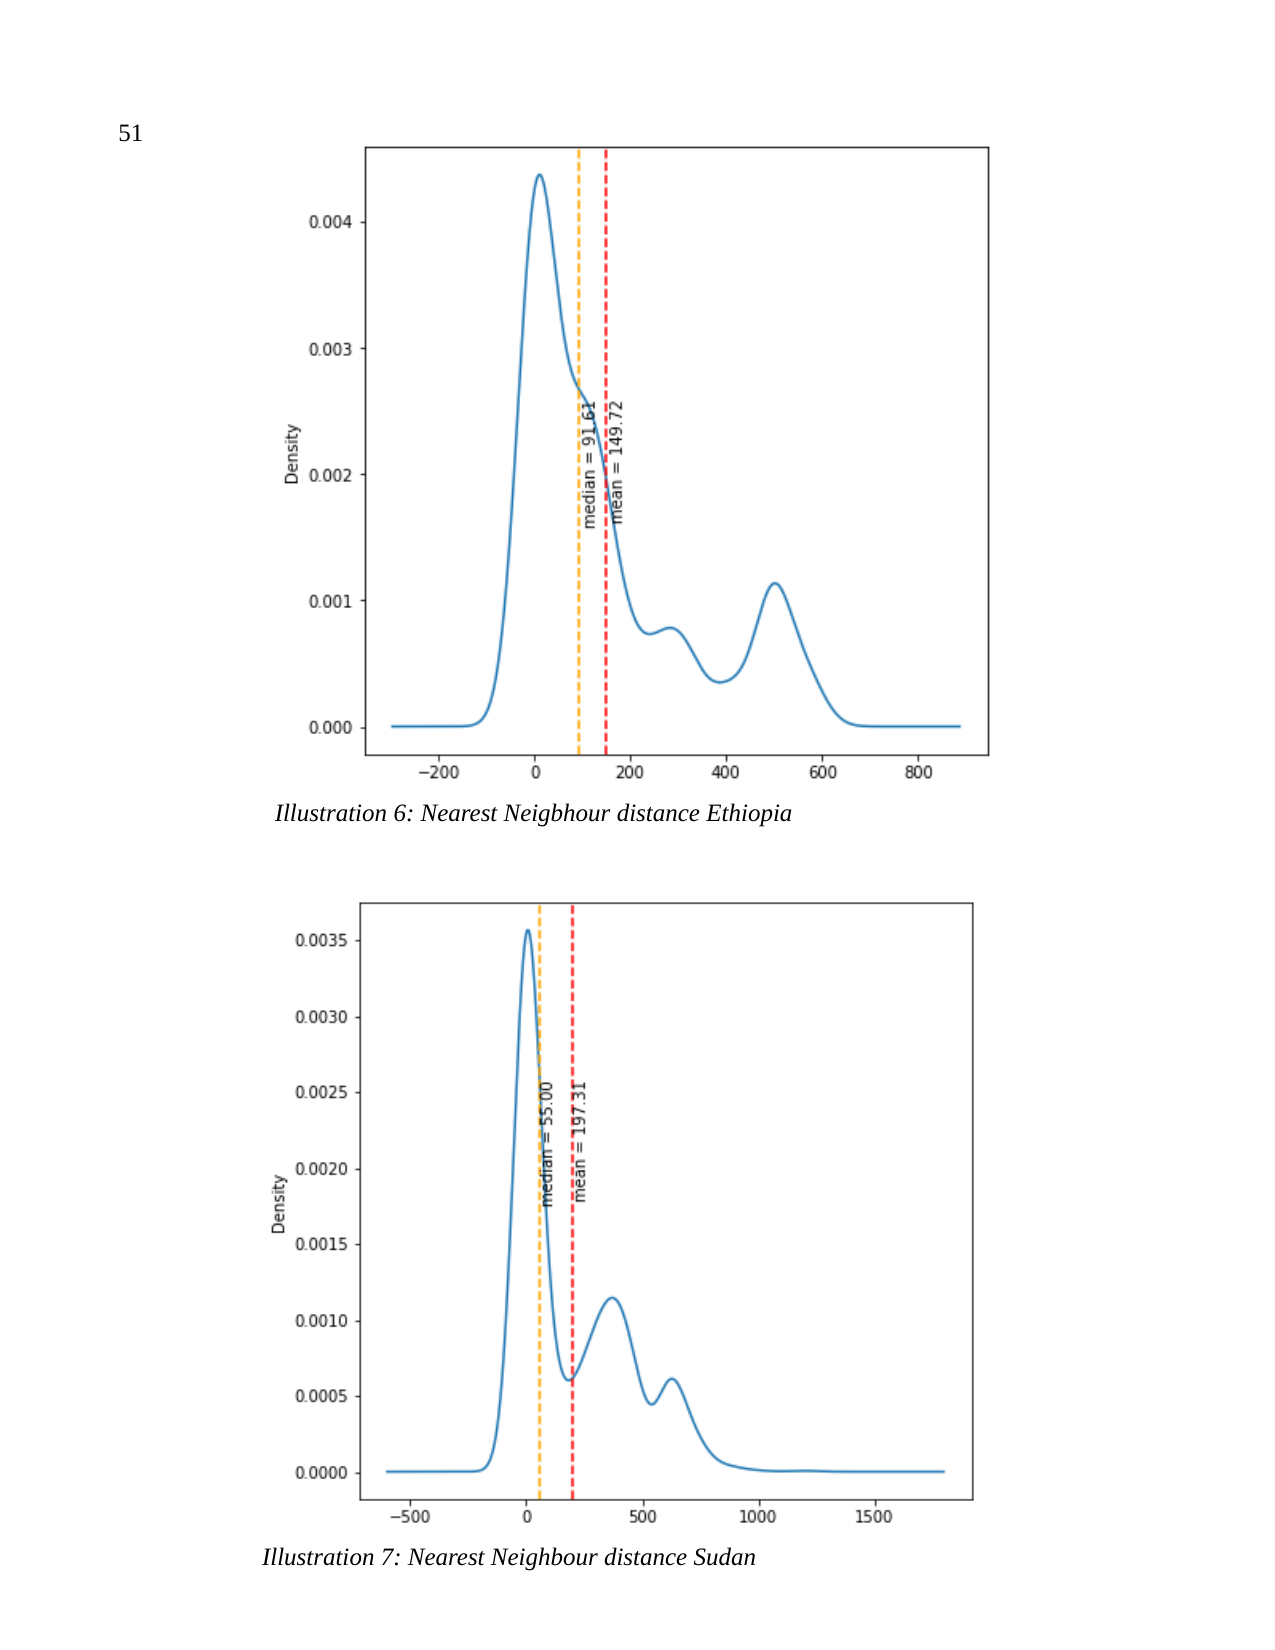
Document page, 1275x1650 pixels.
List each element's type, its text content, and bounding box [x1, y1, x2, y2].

text Illustration 6: Nearest Neigbhour distance Ethiopia [274, 793, 1003, 827]
picture [261, 887, 988, 1537]
picture [274, 131, 1004, 793]
text Illustration 7: Nearest Neighbour distance Sudan [262, 1537, 987, 1571]
